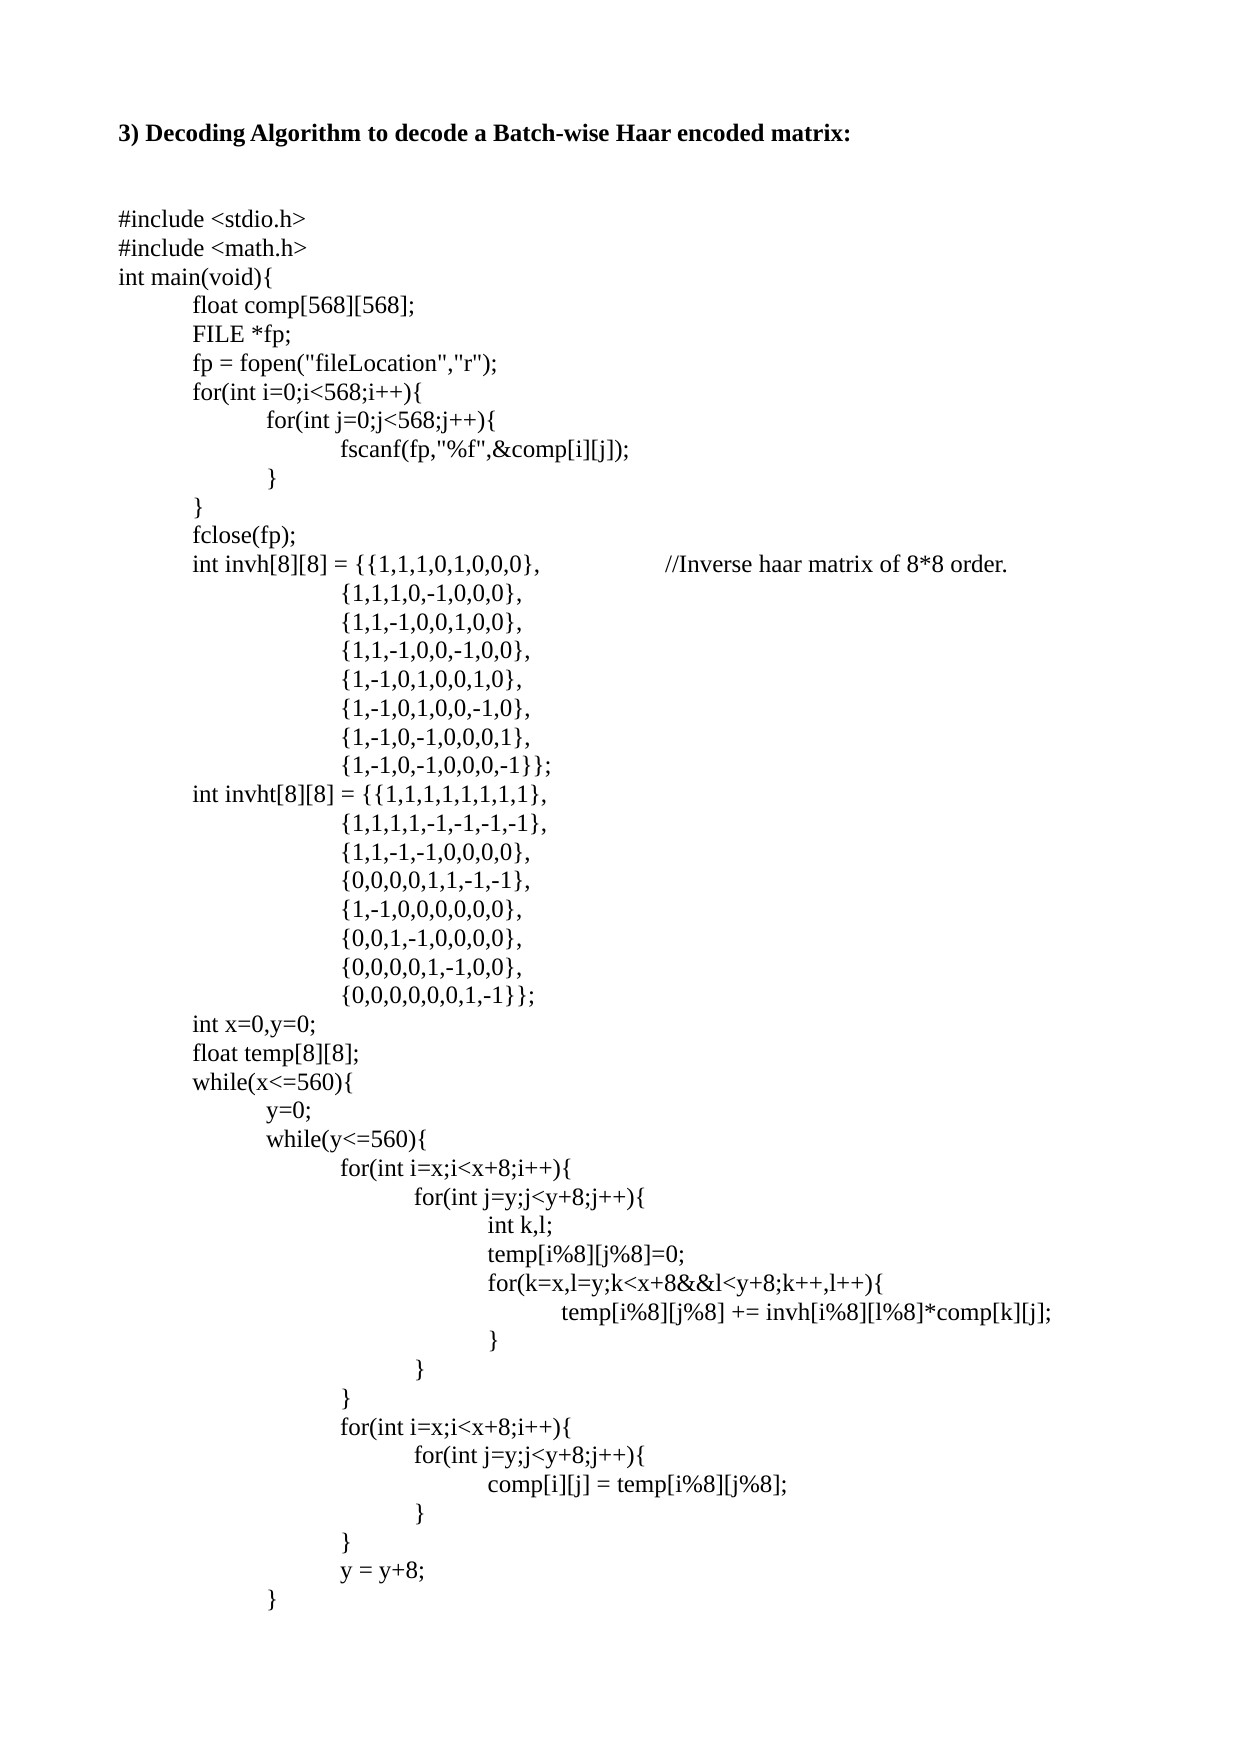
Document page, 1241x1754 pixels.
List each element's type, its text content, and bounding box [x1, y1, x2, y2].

text for(int i=0;i<568;i++){ [118, 377, 1122, 406]
text for(int i=x;i<x+8;i++){ [118, 1412, 1122, 1441]
text {1,-1,0,0,0,0,0,0}, [118, 894, 1122, 923]
text fp = fopen("fileLocation","r"); [118, 348, 1122, 377]
text {1,1,1,0,-1,0,0,0}, [118, 578, 1122, 607]
text FILE *fp; [118, 319, 1122, 348]
text {1,-1,0,-1,0,0,0,1}, [118, 722, 1122, 751]
text {1,-1,0,1,0,0,1,0}, [118, 664, 1122, 693]
text fscanf(fp,"%f",&comp[i][j]); [118, 434, 1122, 463]
text for(int i=x;i<x+8;i++){ [118, 1153, 1122, 1182]
text } [118, 492, 1122, 521]
text temp[i%8][j%8] += invh[i%8][l%8]*comp[k][j]; [118, 1297, 1122, 1326]
text {1,-1,0,1,0,0,-1,0}, [118, 693, 1122, 722]
text #include <math.h> [118, 233, 1122, 262]
text } [118, 1584, 1122, 1613]
text {0,0,1,-1,0,0,0,0}, [118, 923, 1122, 952]
text {0,0,0,0,1,1,-1,-1}, [118, 866, 1122, 894]
text {0,0,0,0,0,0,1,-1}}; [118, 981, 1122, 1009]
text for(k=x,l=y;k<x+8&&l<y+8;k++,l++){ [118, 1268, 1122, 1297]
text for(int j=0;j<568;j++){ [118, 406, 1122, 434]
text temp[i%8][j%8]=0; [118, 1239, 1122, 1268]
text } [118, 1498, 1122, 1527]
text } [118, 463, 1122, 492]
text fclose(fp); [118, 521, 1122, 549]
text y = y+8; [118, 1556, 1122, 1584]
text } [118, 1326, 1122, 1354]
text while(x<=560){ [118, 1067, 1122, 1096]
text int x=0,y=0; [118, 1009, 1122, 1038]
text y=0; [118, 1096, 1122, 1124]
text {1,1,-1,0,0,-1,0,0}, [118, 636, 1122, 664]
text float comp[568][568]; [118, 291, 1122, 319]
text {1,1,-1,-1,0,0,0,0}, [118, 837, 1122, 866]
text } [118, 1354, 1122, 1383]
text #include <stdio.h> [118, 204, 1122, 233]
text 3) Decoding Algorithm to decode a Batch-wise Haar encoded matrix: [118, 118, 1122, 147]
text int main(void){ [118, 262, 1122, 291]
text int invh[8][8] = {{1,1,1,0,1,0,0,0}, //Inverse haar matrix of 8*8 order. [118, 549, 1122, 578]
text float temp[8][8]; [118, 1038, 1122, 1067]
text {0,0,0,0,1,-1,0,0}, [118, 952, 1122, 981]
text } [118, 1527, 1122, 1556]
text } [118, 1383, 1122, 1412]
text for(int j=y;j<y+8;j++){ [118, 1182, 1122, 1211]
text {1,1,1,1,-1,-1,-1,-1}, [118, 808, 1122, 837]
text int invht[8][8] = {{1,1,1,1,1,1,1,1}, [118, 779, 1122, 808]
text int k,l; [118, 1211, 1122, 1239]
text while(y<=560){ [118, 1124, 1122, 1153]
text {1,-1,0,-1,0,0,0,-1}}; [118, 751, 1122, 779]
text {1,1,-1,0,0,1,0,0}, [118, 607, 1122, 636]
text comp[i][j] = temp[i%8][j%8]; [118, 1469, 1122, 1498]
text for(int j=y;j<y+8;j++){ [118, 1441, 1122, 1469]
